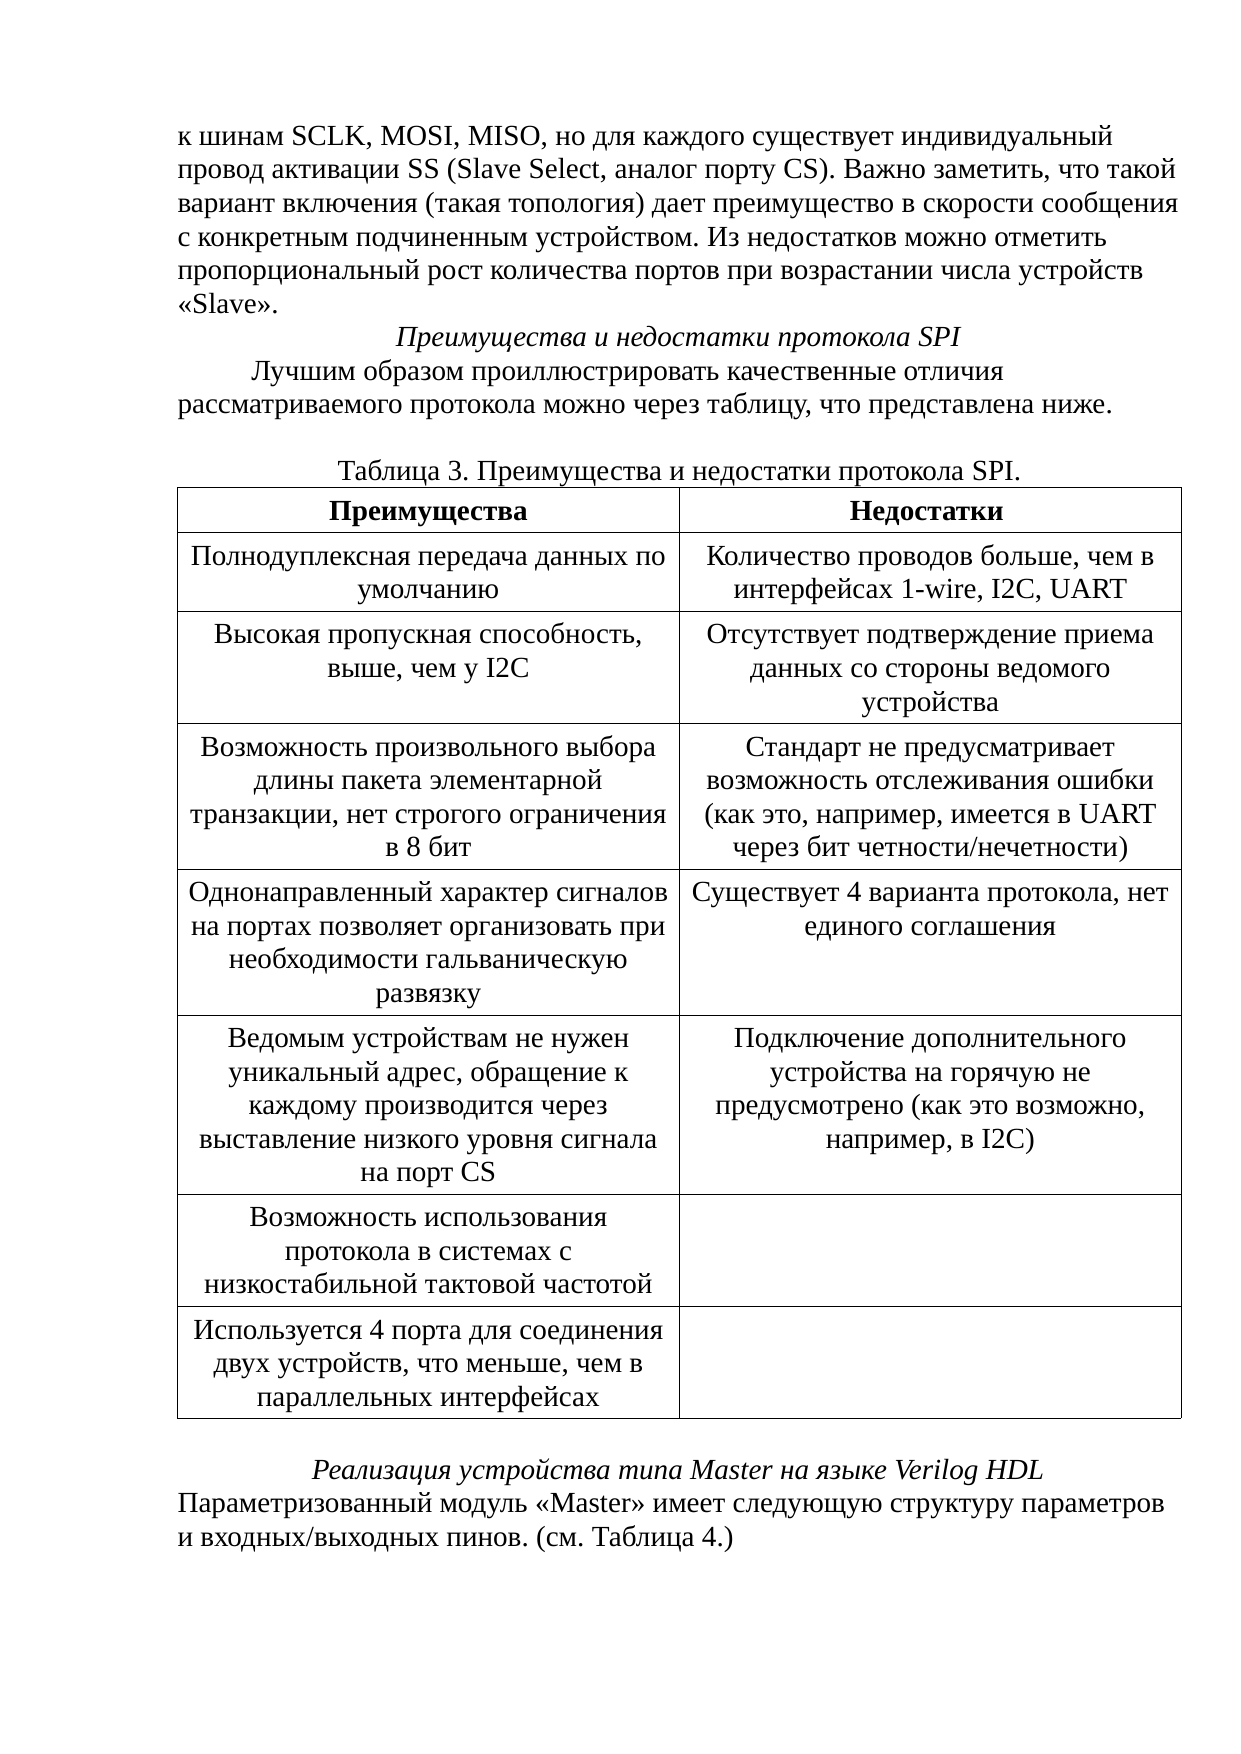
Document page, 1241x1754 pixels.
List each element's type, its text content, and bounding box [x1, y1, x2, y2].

table_header Недостатки [680, 488, 1181, 532]
table_cell Используется 4 порта для соединения двух устройств, что меньше, чем в параллельных интерфейсах [178, 1307, 679, 1418]
table_cell Количество проводов больше, чем в интерфейсах 1-wire, I2C, UART [680, 533, 1181, 611]
text Реализация устройства типа Master на языке Verilog HDL [177, 1452, 1181, 1485]
table_header Преимущества [178, 488, 679, 532]
table_cell Полнодуплексная передача данных по умолчанию [178, 533, 679, 611]
table_cell Ведомым устройствам не нужен уникальный адрес, обращение к каждому производится через выставление низкого уровня сигнала на порт CS [178, 1016, 679, 1194]
text Параметризованный модуль «Master» имеет следующую структуру параметров и входных/выходных пинов. (см. Таблица 4.) [177, 1485, 1181, 1552]
table_cell Возможность использования протокола в системах с низкостабильной тактовой частотой [178, 1195, 679, 1306]
text Преимущества и недостатки протокола SPI [177, 319, 1181, 353]
table_cell Существует 4 варианта протокола, нет единого соглашения [680, 870, 1181, 1014]
text Таблица 3. Преимущества и недостатки протокола SPI. [177, 453, 1181, 487]
table_cell Высокая пропускная способность, выше, чем у I2C [178, 612, 679, 723]
table_cell [680, 1307, 1181, 1418]
table_cell Подключение дополнительного устройства на горячую не предусмотрено (как это возможно, например, в I2C) [680, 1016, 1181, 1194]
table_cell Стандарт не предусматривает возможность отслеживания ошибки (как это, например, имеется в UART через бит четности/нечетности) [680, 724, 1181, 869]
table_cell Возможность произвольного выбора длины пакета элементарной транзакции, нет строгого ограничения в 8 бит [178, 724, 679, 869]
text к шинам SCLK, MOSI, MISO, но для каждого существует индивидуальный провод активации SS (Slave Select, аналог порту CS). Важно заметить, что такой вариант включения (такая топология) дает преимущество в скорости сообщения с конкретным подчиненным устройством. Из недостатков можно отметить пропорциональный рост количества портов при возрастании числа устройств «Slave». [177, 118, 1181, 319]
table_cell Отсутствует подтверждение приема данных со стороны ведомого устройства [680, 612, 1181, 723]
table_cell [680, 1195, 1181, 1306]
text Лучшим образом проиллюстрировать качественные отличия рассматриваемого протокола можно через таблицу, что представлена ниже. [177, 353, 1181, 420]
table_cell Однонаправленный характер сигналов на портах позволяет организовать при необходимости гальваническую развязку [178, 870, 679, 1014]
